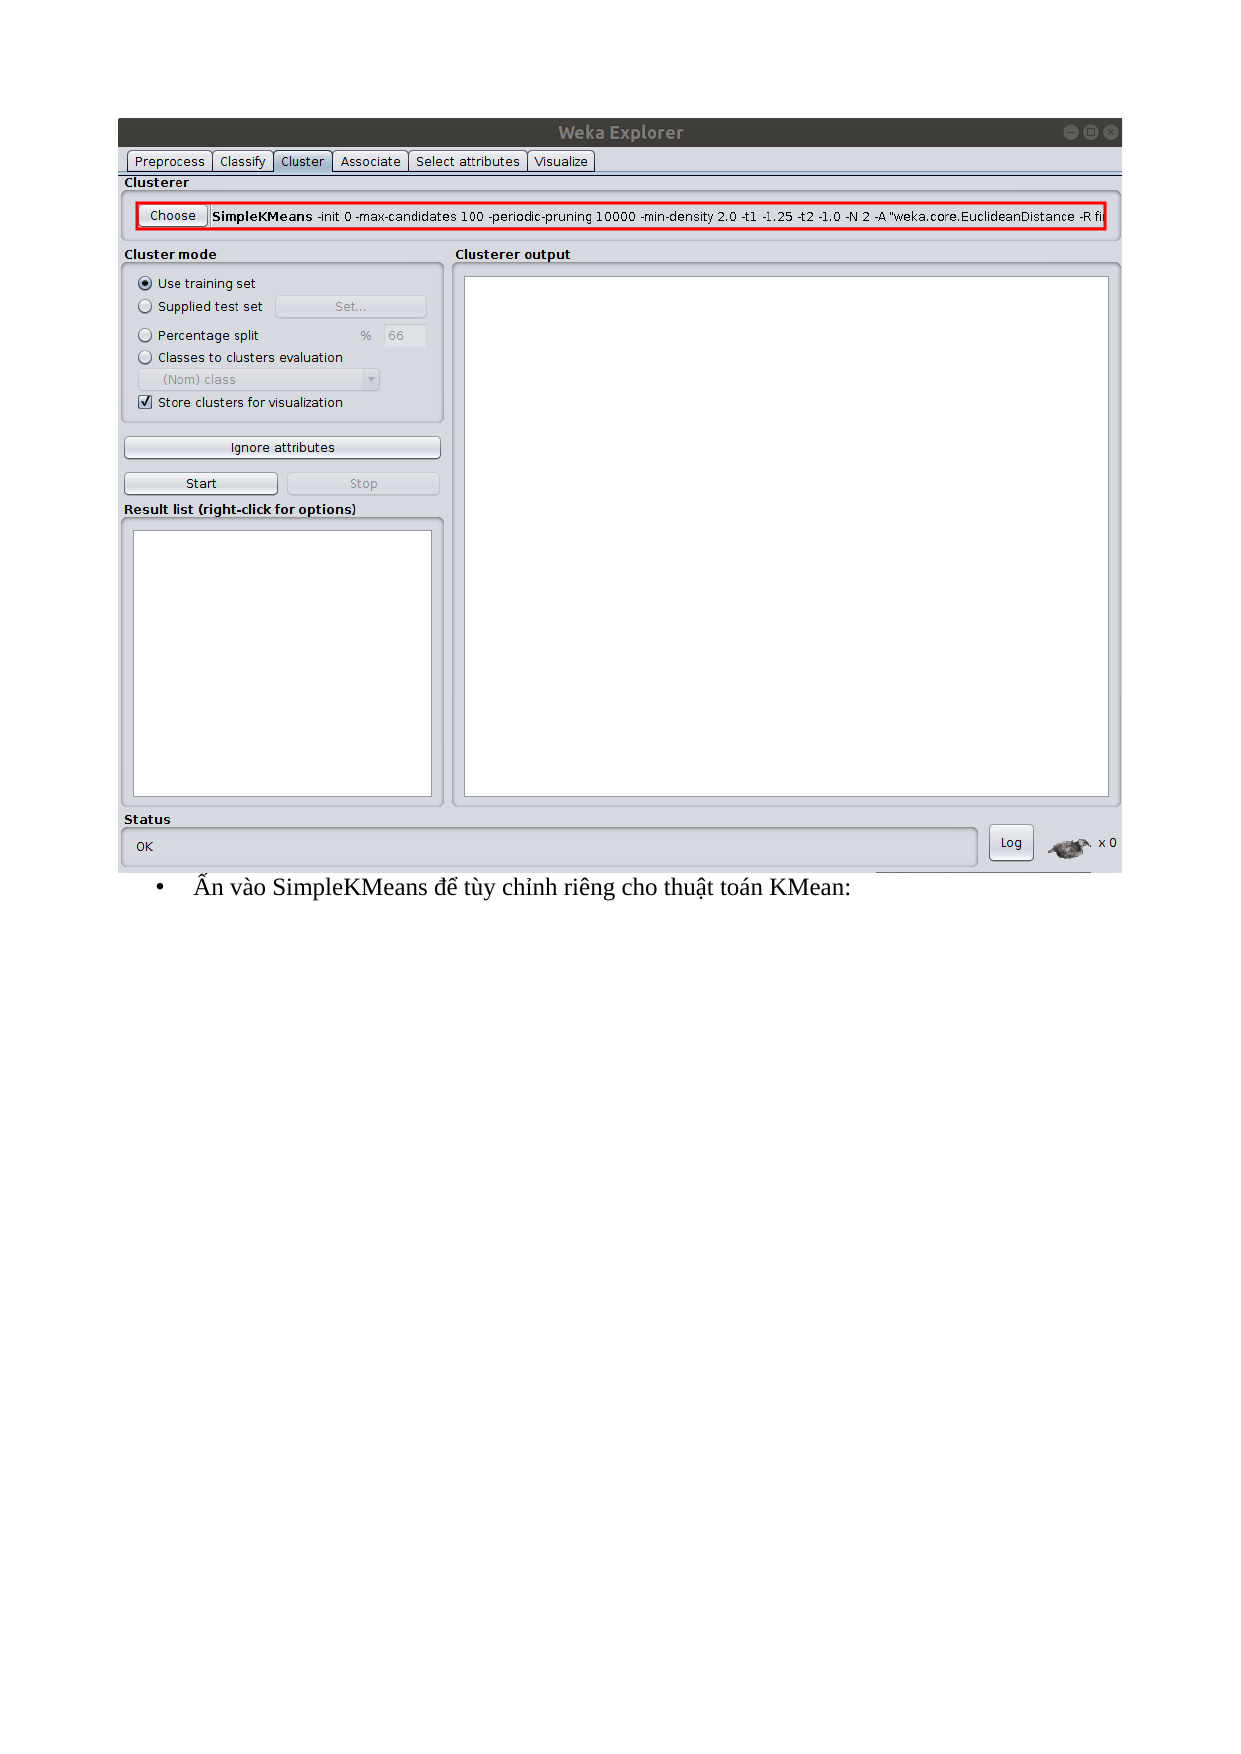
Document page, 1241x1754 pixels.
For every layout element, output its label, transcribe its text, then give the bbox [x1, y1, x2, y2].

list Ấn vào SimpleKMeans để tùy chỉnh riêng cho thuật toán KMean: [156, 873, 1122, 901]
picture [118, 118, 1123, 873]
